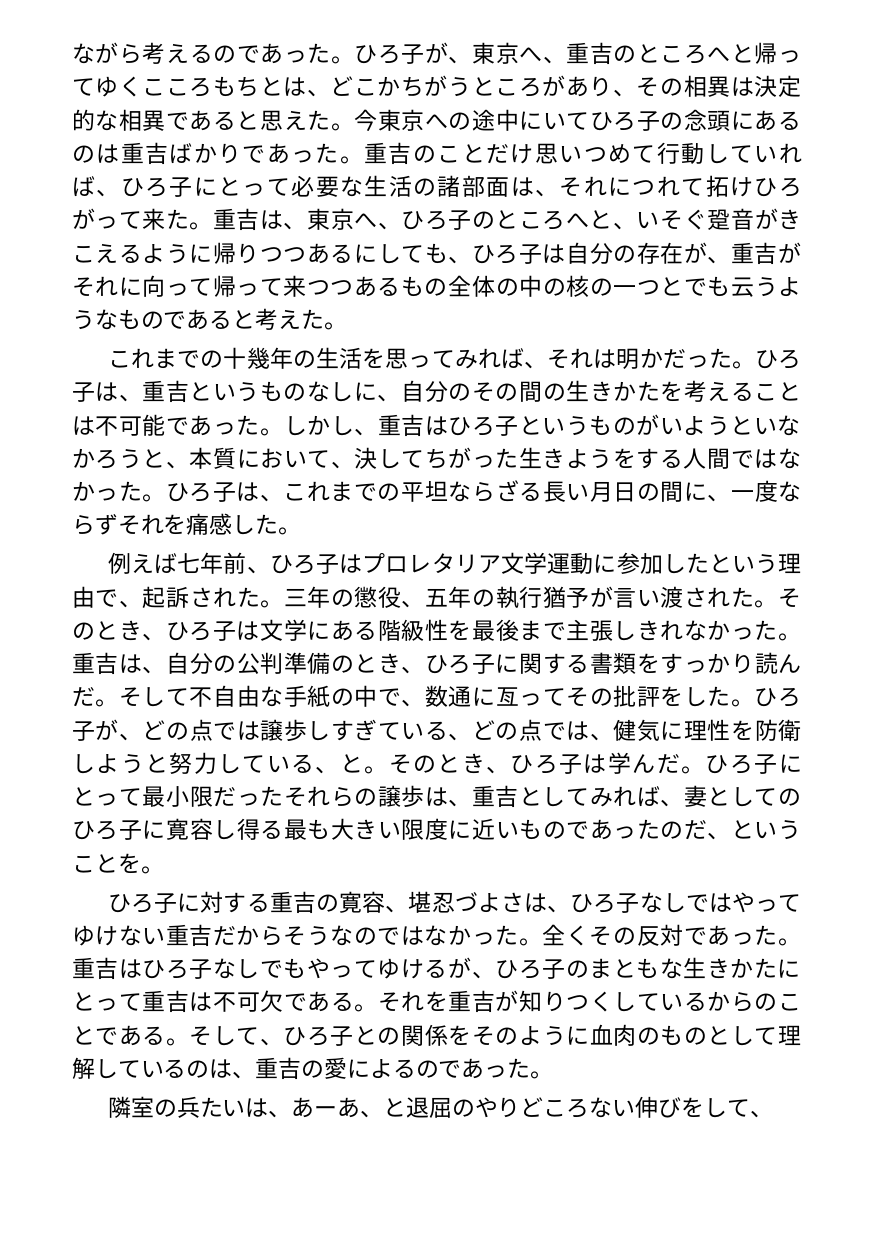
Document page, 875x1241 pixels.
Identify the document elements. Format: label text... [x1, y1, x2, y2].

text 隣室の兵たいは、あーあ、と退屈のやりどころない伸びをして、 [72, 1090, 802, 1123]
text これまでの十幾年の生活を思ってみれば、それは明かだった。ひろ子は、重吉というものなしに、自分のその間の生きかたを考えることは不可能であった。しかし、重吉はひろ子というものがいようといなかろうと、本質において、決してちがった生きようをする人間ではなかった。ひろ子は、これまでの平坦ならざる長い月日の間に、一度ならずそれを痛感した。 [72, 341, 802, 540]
text 例えば七年前、ひろ子はプロレタリア文学運動に参加したという理由で、起訴された。三年の懲役、五年の執行猶予が言い渡された。そのとき、ひろ子は文学にある階級性を最後まで主張しきれなかった。重吉は、自分の公判準備のとき、ひろ子に関する書類をすっかり読んだ。そして不自由な手紙の中で、数通に亙ってその批評をした。ひろ子が、どの点では譲歩しすぎている、どの点では、健気に理性を防衛しようと努力している、と。そのとき、ひろ子は学んだ。ひろ子にとって最小限だったそれらの譲歩は、重吉としてみれば、妻としてのひろ子に寛容し得る最も大きい限度に近いものであったのだ、ということを。 [72, 546, 802, 879]
text ひろ子に対する重吉の寛容、堪忍づよさは、ひろ子なしではやってゆけない重吉だからそうなのではなかった。全くその反対であった。重吉はひろ子なしでもやってゆけるが、ひろ子のまともな生きかたにとって重吉は不可欠である。それを重吉が知りつくしているからのことである。そして、ひろ子との関係をそのように血肉のものとして理解しているのは、重吉の愛によるのであった。 [72, 884, 802, 1084]
text ながら考えるのであった。ひろ子が、東京へ、重吉のところへと帰ってゆくこころもちとは、どこかちがうところがあり、その相異は決定的な相異であると思えた。今東京への途中にいてひろ子の念頭にあるのは重吉ばかりであった。重吉のことだけ思いつめて行動していれば、ひろ子にとって必要な生活の諸部面は、それにつれて拓けひろがって来た。重吉は、東京へ、ひろ子のところへと、いそぐ跫音がきこえるように帰りつつあるにしても、ひろ子は自分の存在が、重吉がそれに向って帰って来つつあるもの全体の中の核の一つとでも云うようなものであると考えた。 [72, 36, 802, 335]
